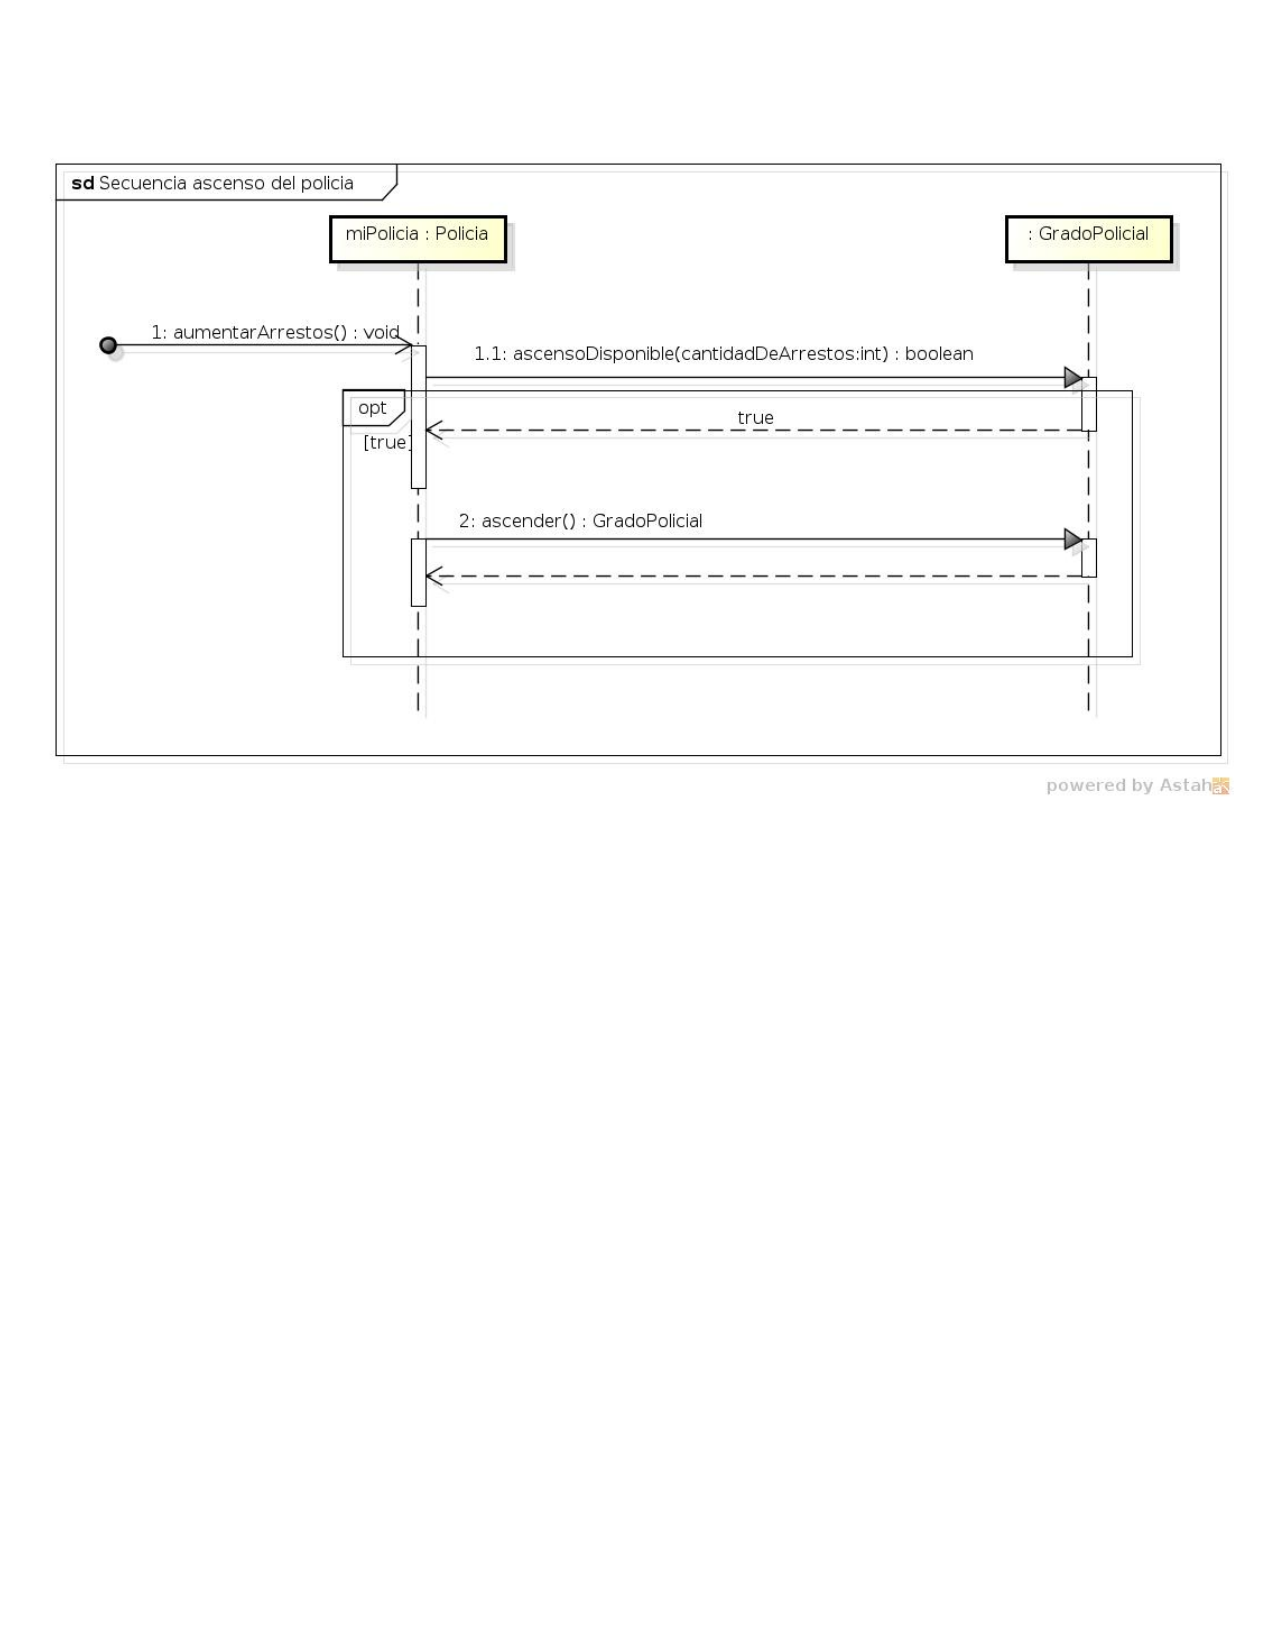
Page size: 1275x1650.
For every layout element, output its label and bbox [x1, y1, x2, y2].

picture [41, 150, 1234, 800]
